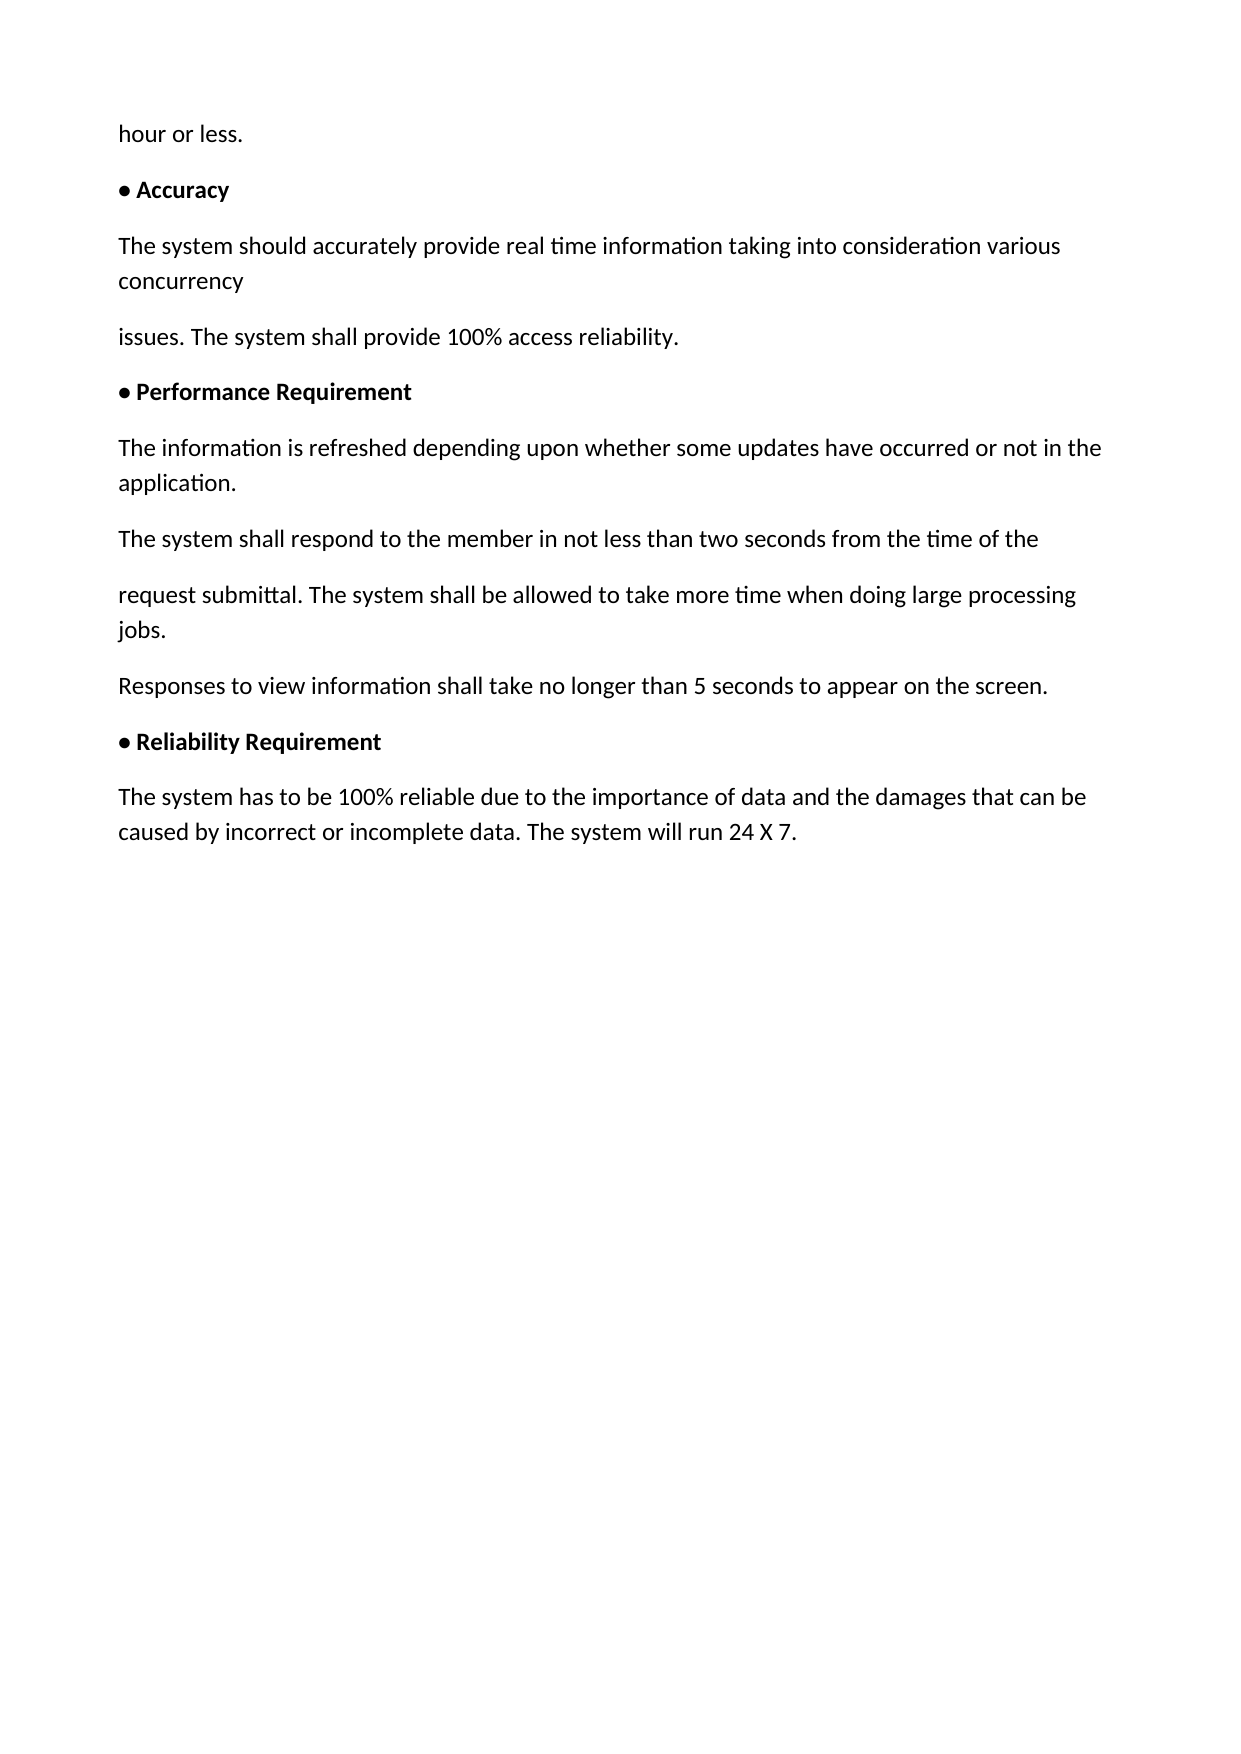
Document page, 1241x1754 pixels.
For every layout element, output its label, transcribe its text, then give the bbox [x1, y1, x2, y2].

text The system has to be 100% reliable due to the importance of data and the damages that can be caused by incorrect or incomplete data. The system will run 24 X 7. [118, 781, 1122, 847]
text • Performance Requirement [118, 376, 1122, 407]
text The system should accurately provide real time information taking into consideration various concurrency [118, 230, 1122, 295]
text • Reliability Requirement [118, 726, 1122, 756]
text issues. The system shall provide 100% access reliability. [118, 321, 1122, 351]
text request submittal. The system shall be allowed to take more time when doing large processing jobs. [118, 579, 1122, 644]
text hour or less. [118, 118, 1122, 149]
text The system shall respond to the member in not less than two seconds from the time of the [118, 523, 1122, 554]
text The information is refreshed depending upon whether some updates have occurred or not in the application. [118, 432, 1122, 498]
text • Accuracy [118, 174, 1122, 204]
text Responses to view information shall take no longer than 5 seconds to appear on the screen. [118, 670, 1122, 700]
